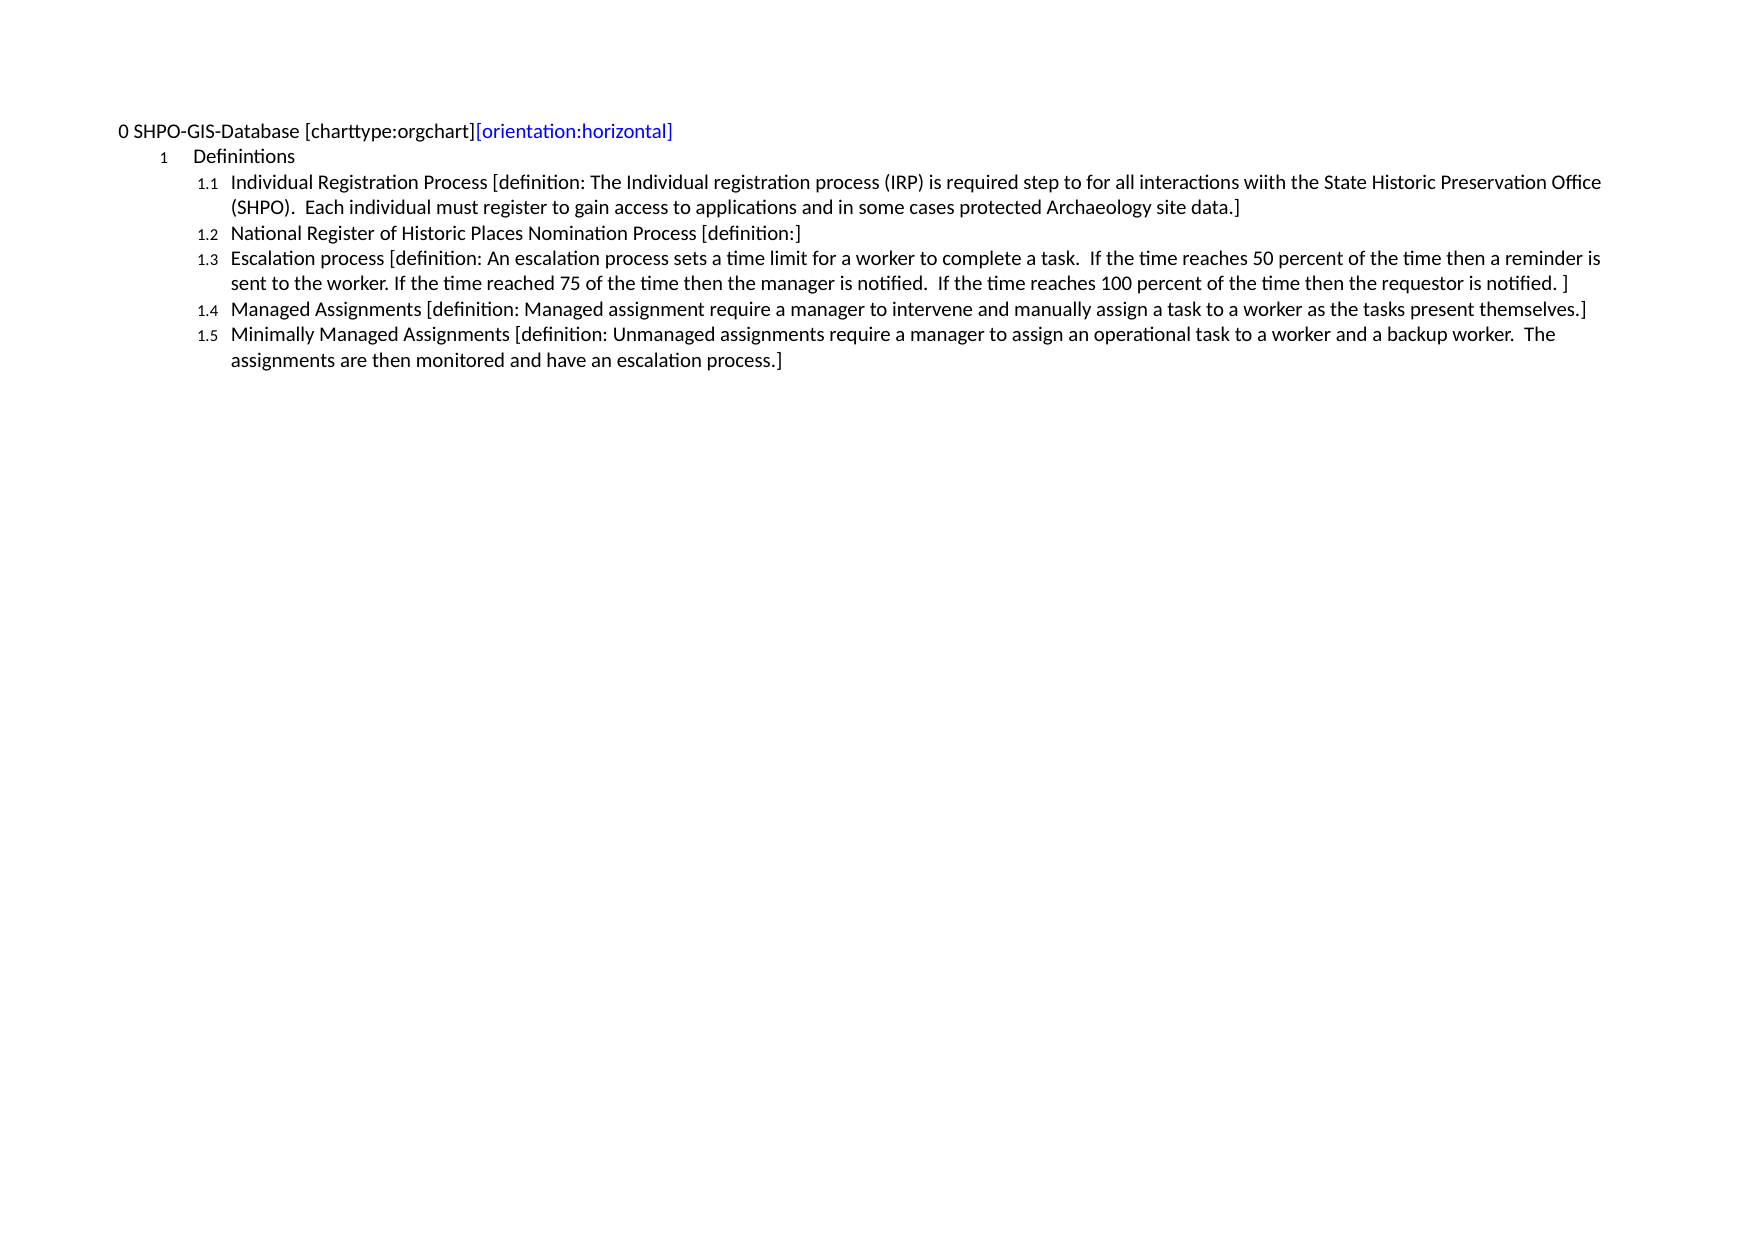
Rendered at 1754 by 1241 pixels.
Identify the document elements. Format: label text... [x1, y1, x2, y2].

list Minimally Managed Assignments [definition: Unmanaged assignments require a manager to assign an operational task to a worker and a backup worker. The assignments are then monitored and have an escalation process.] [193, 321, 1636, 372]
list Escalation process [definition: An escalation process sets a time limit for a worker to complete a task. If the time reaches 50 percent of the time then a reminder is sent to the worker. If the time reached 75 of the time then the manager is notified. If the time reaches 100 percent of the time then the requestor is notified. ] [193, 245, 1636, 296]
list National Register of Historic Places Nomination Process [definition:] [193, 220, 1636, 245]
list Managed Assignments [definition: Managed assignment require a manager to intervene and manually assign a task to a worker as the tasks present themselves.] [193, 296, 1636, 321]
list Individual Registration Process [definition: The Individual registration process (IRP) is required step to for all interactions wiith the State Historic Preservation Office (SHPO). Each individual must register to gain access to applications and in some cases protected Archaeology site data.] [193, 169, 1636, 220]
text 0 SHPO-GIS-Database [charttype:orgchart][orientation:horizontal] [118, 118, 1636, 143]
list Definintions [156, 143, 1636, 169]
